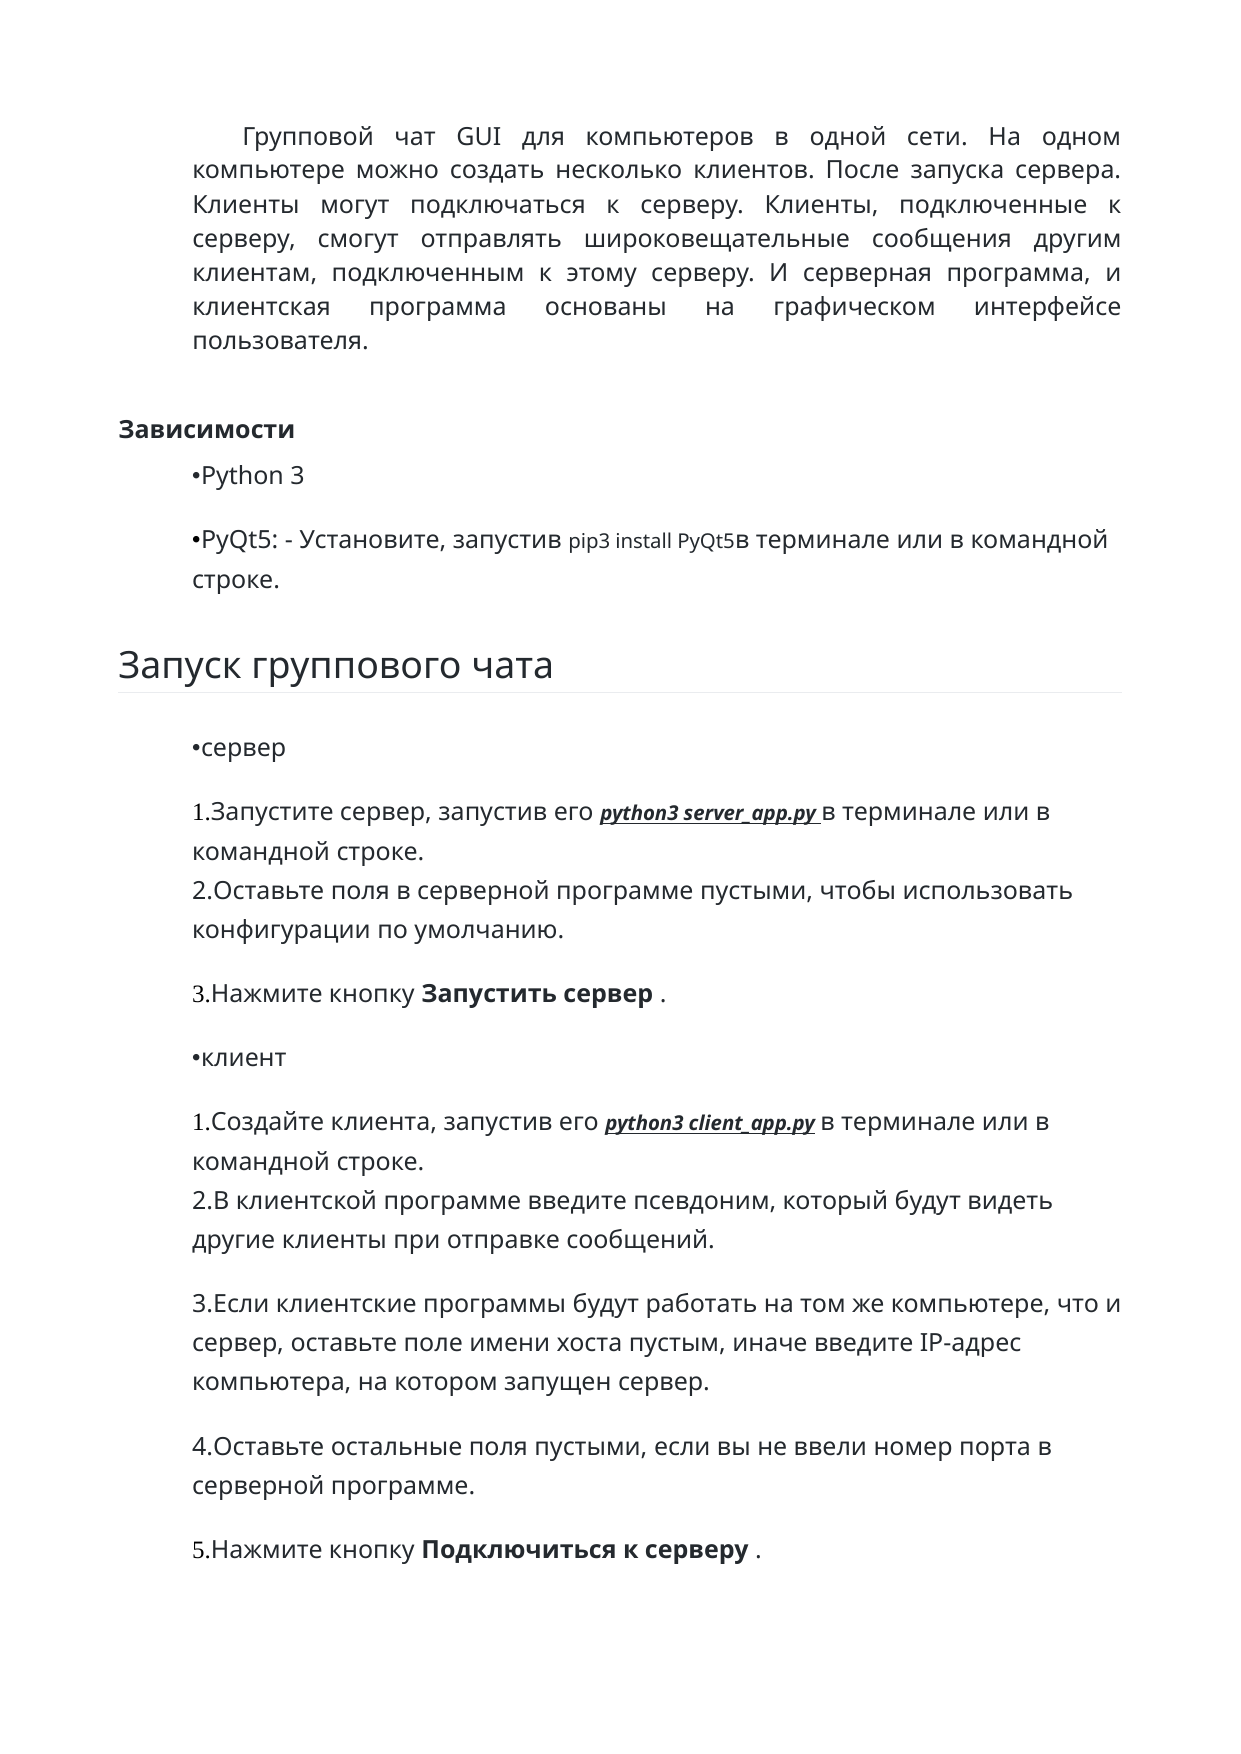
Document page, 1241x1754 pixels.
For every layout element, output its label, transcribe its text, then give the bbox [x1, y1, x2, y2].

list Python 3 [118, 458, 1122, 492]
list Запустите сервер, запустив его python3 server_app.py в терминале или в командной строке. [118, 794, 1122, 867]
list Оставьте остальные поля пустыми, если вы не ввели номер порта в серверной программе. [118, 1428, 1122, 1501]
subtitle Зависимости [118, 411, 1122, 446]
list Оставьте поля в серверной программе пустыми, чтобы использовать конфигурации по умолчанию. [118, 872, 1122, 946]
subtitle Запуск группового чата [118, 638, 1122, 692]
list Создайте клиента, запустив его python3 client_app.py в терминале или в командной строке. [118, 1104, 1122, 1177]
text Групповой чат GUI для компьютеров в одной сети. На одном компьютере можно создать несколько клиентов. После запуска сервера. Клиенты могут подключаться к серверу. Клиенты, подключенные к серверу, смогут отправлять широковещательные сообщения другим клиентам, подключенным к этому серверу. И серверная программа, и клиентская программа основаны на графическом интерфейсе пользователя. [192, 118, 1122, 357]
list PyQt5: - Установите, запустив pip3 install PyQt5в терминале или в командной строке. [118, 522, 1122, 595]
list сервер [118, 730, 1122, 764]
list Если клиентские программы будут работать на том же компьютере, что и сервер, оставьте поле имени хоста пустым, иначе введите IP-адрес компьютера, на котором запущен сервер. [118, 1286, 1122, 1398]
list Нажмите кнопку Подключиться к серверу . [118, 1531, 1122, 1566]
list В клиентской программе введите псевдоним, который будут видеть другие клиенты при отправке сообщений. [118, 1182, 1122, 1256]
list клиент [118, 1040, 1122, 1074]
list Нажмите кнопку Запустить сервер . [118, 976, 1122, 1010]
